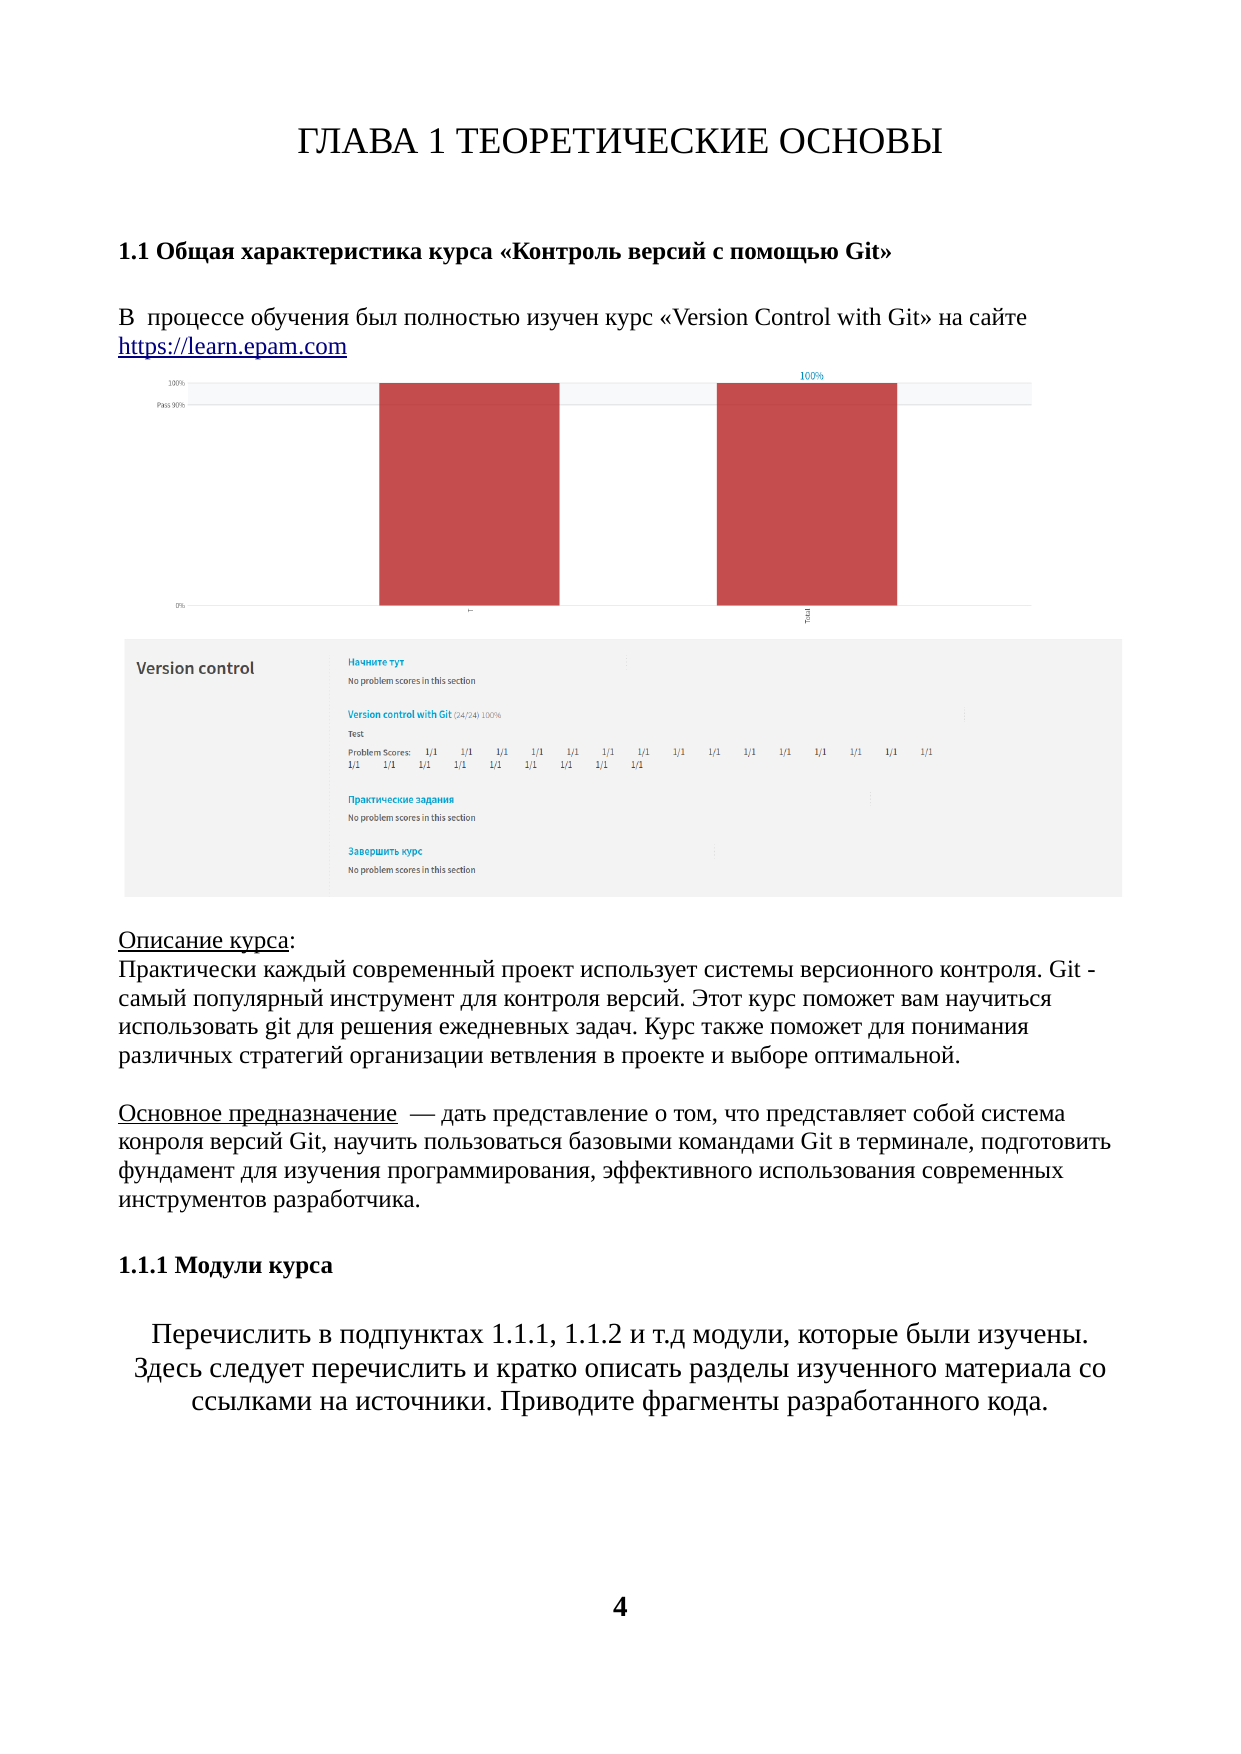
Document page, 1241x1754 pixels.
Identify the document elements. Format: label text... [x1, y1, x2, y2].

text Практически каждый современный проект использует системы версионного контроля. Git - самый популярный инструмент для контроля версий. Этот курс поможет вам научиться использовать git для решения ежедневных задач. Курс также поможет для понимания различных стратегий организации ветвления в проекте и выборе оптимальной. [118, 954, 1122, 1069]
subtitle 1.1 Общая характеристика курса «Контроль версий с помощью Git» [118, 236, 1122, 265]
text Основное предназначение — дать представление о том, что представляет собой система конроля версий Git, научить пользоваться базовыми командами Git в терминале, подготовить фундамент для изучения программирования, эффективного использования современных инструментов разработчика. [118, 1098, 1122, 1213]
text Описание курса: [118, 925, 1122, 954]
subtitle 1.1.1 Модули курса [118, 1250, 1122, 1279]
picture [118, 360, 1123, 897]
subtitle Глава 1 Теоретические основы [118, 118, 1122, 161]
text В процессе обучения был полностью изучен курс «Version Control with Git» на сайте https://learn.epam.com [118, 302, 1122, 360]
text Перечислить в подпунктах 1.1.1, 1.1.2 и т.д модули, которые были изучены. Здесь следует перечислить и кратко описать разделы изученного материала со ссылками на источники. Приводите фрагменты разработанного кода. [118, 1316, 1122, 1417]
text 4 [118, 1589, 1122, 1623]
